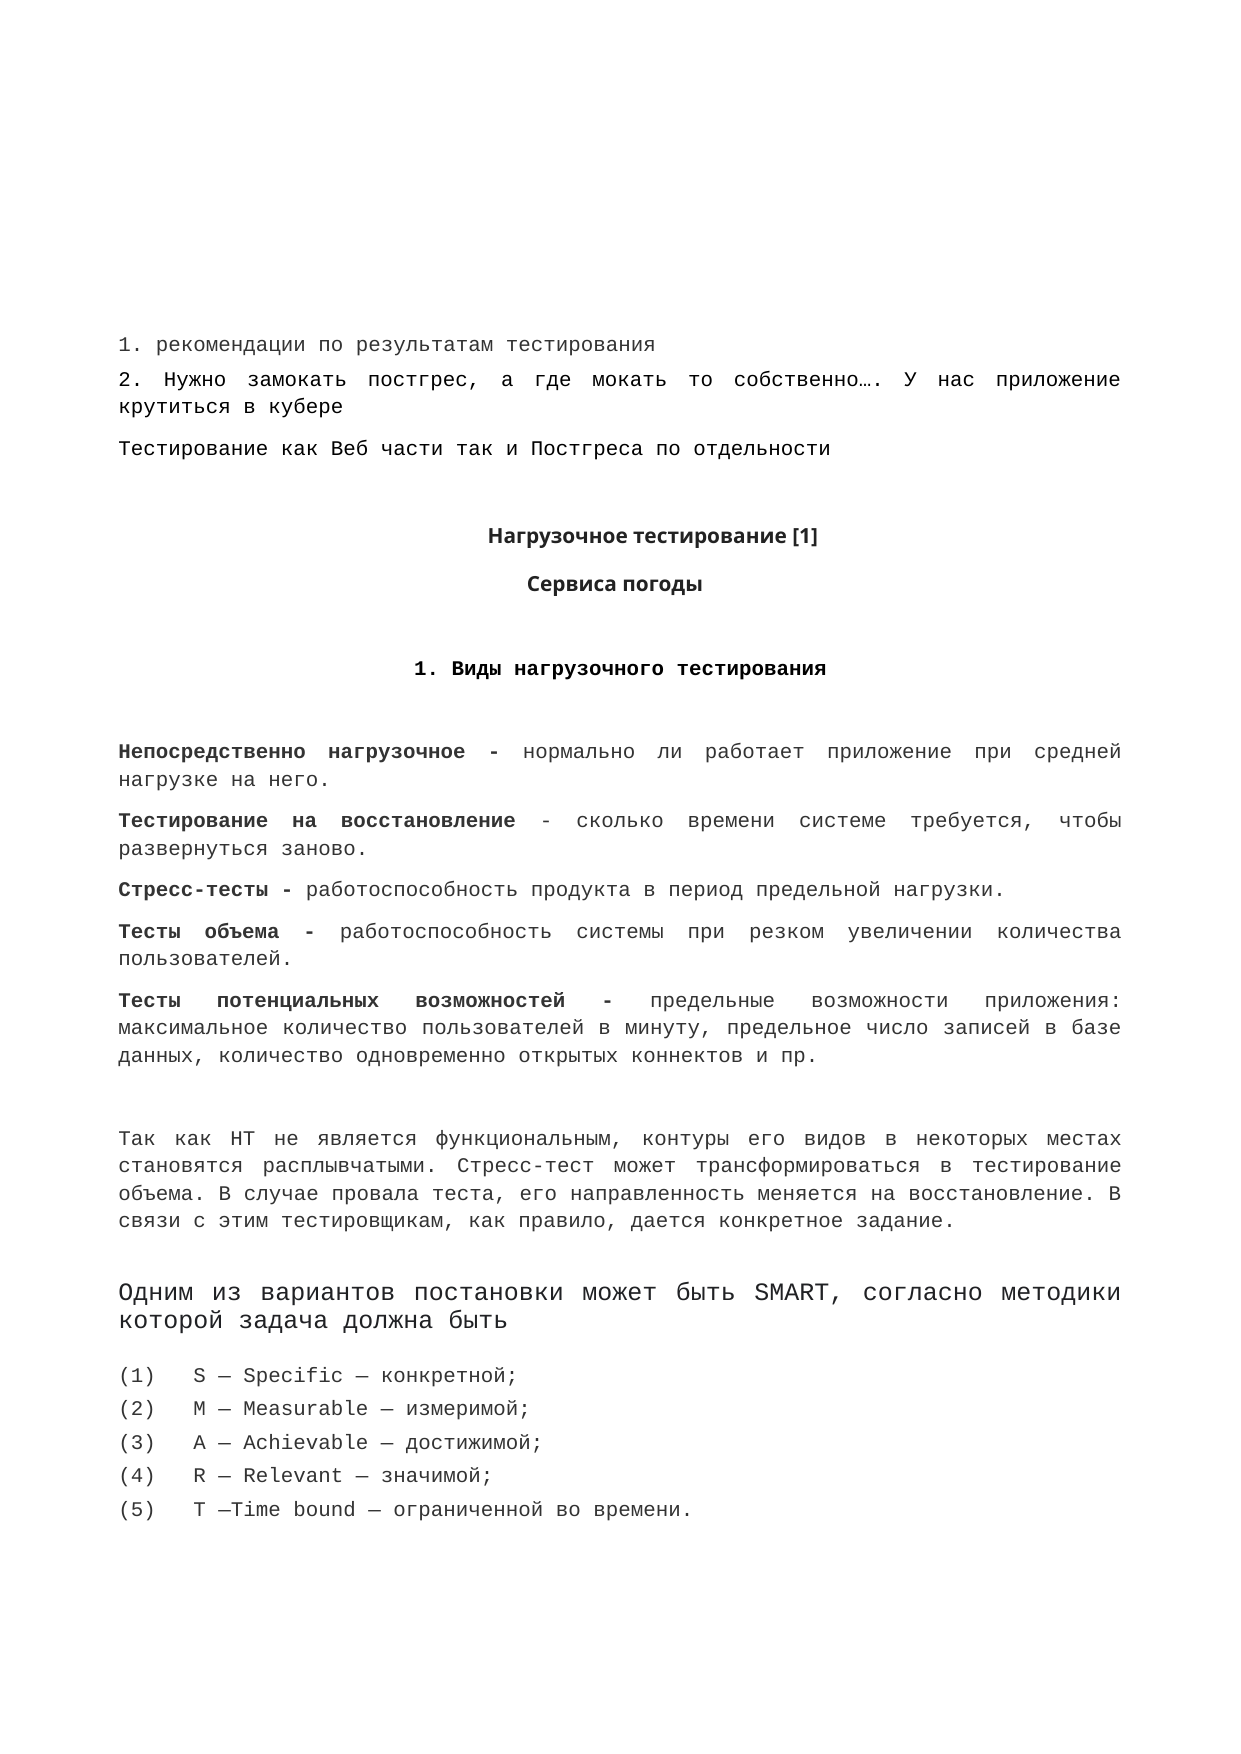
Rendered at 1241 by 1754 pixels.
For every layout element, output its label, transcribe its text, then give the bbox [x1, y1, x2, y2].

list T —Time bound — ограниченной во времени. [118, 1498, 1122, 1522]
text 1. Виды нагрузочного тестирования [118, 658, 1122, 682]
list A — Achievable — достижимой; [118, 1432, 1122, 1455]
text 2. Нужно замокать постгрес, а где мокать то собственно…. У нас приложение крутиться в кубере [118, 369, 1122, 420]
text 1. рекомендации по результатам тестирования [118, 334, 1122, 357]
list M — Measurable — измеримой; [118, 1398, 1122, 1422]
text Тестирование на восстановление - сколько времени системе требуется, чтобы развернуться заново. [118, 811, 1122, 861]
text Непосредственно нагрузочное - нормально ли работает приложение при средней нагрузке на него. [118, 742, 1122, 792]
text Одним из вариантов постановки может быть SMART, согласно методики которой задача должна быть [118, 1280, 1122, 1336]
list S — Specific — конкретной; [118, 1365, 1122, 1388]
text Нагрузочное тестирование [1] [118, 522, 1122, 550]
text Тесты потенциальных возможностей - предельные возможности приложения: максимальное количество пользователей в минуту, предельное число записей в базе данных, количество одновременно открытых коннектов и пр. [118, 990, 1122, 1068]
list R — Relevant — значимой; [118, 1465, 1122, 1489]
text Так как НТ не является функциональным, контуры его видов в некоторых местах становятся расплывчатыми. Стресс-тест может трансформироваться в тестирование объема. В случае провала теста, его направленность меняется на восстановление. В связи с этим тестировщикам, как правило, дается конкретное задание. [118, 1128, 1122, 1233]
text Стресс-тесты - работоспособность продукта в период предельной нагрузки. [118, 879, 1122, 903]
text Тестирование как Веб части так и Постгреса по отдельности [118, 438, 1122, 462]
text Тесты объема - работоспособность системы при резком увеличении количества пользователей. [118, 921, 1122, 972]
text Сервиса погоды [118, 569, 1122, 597]
